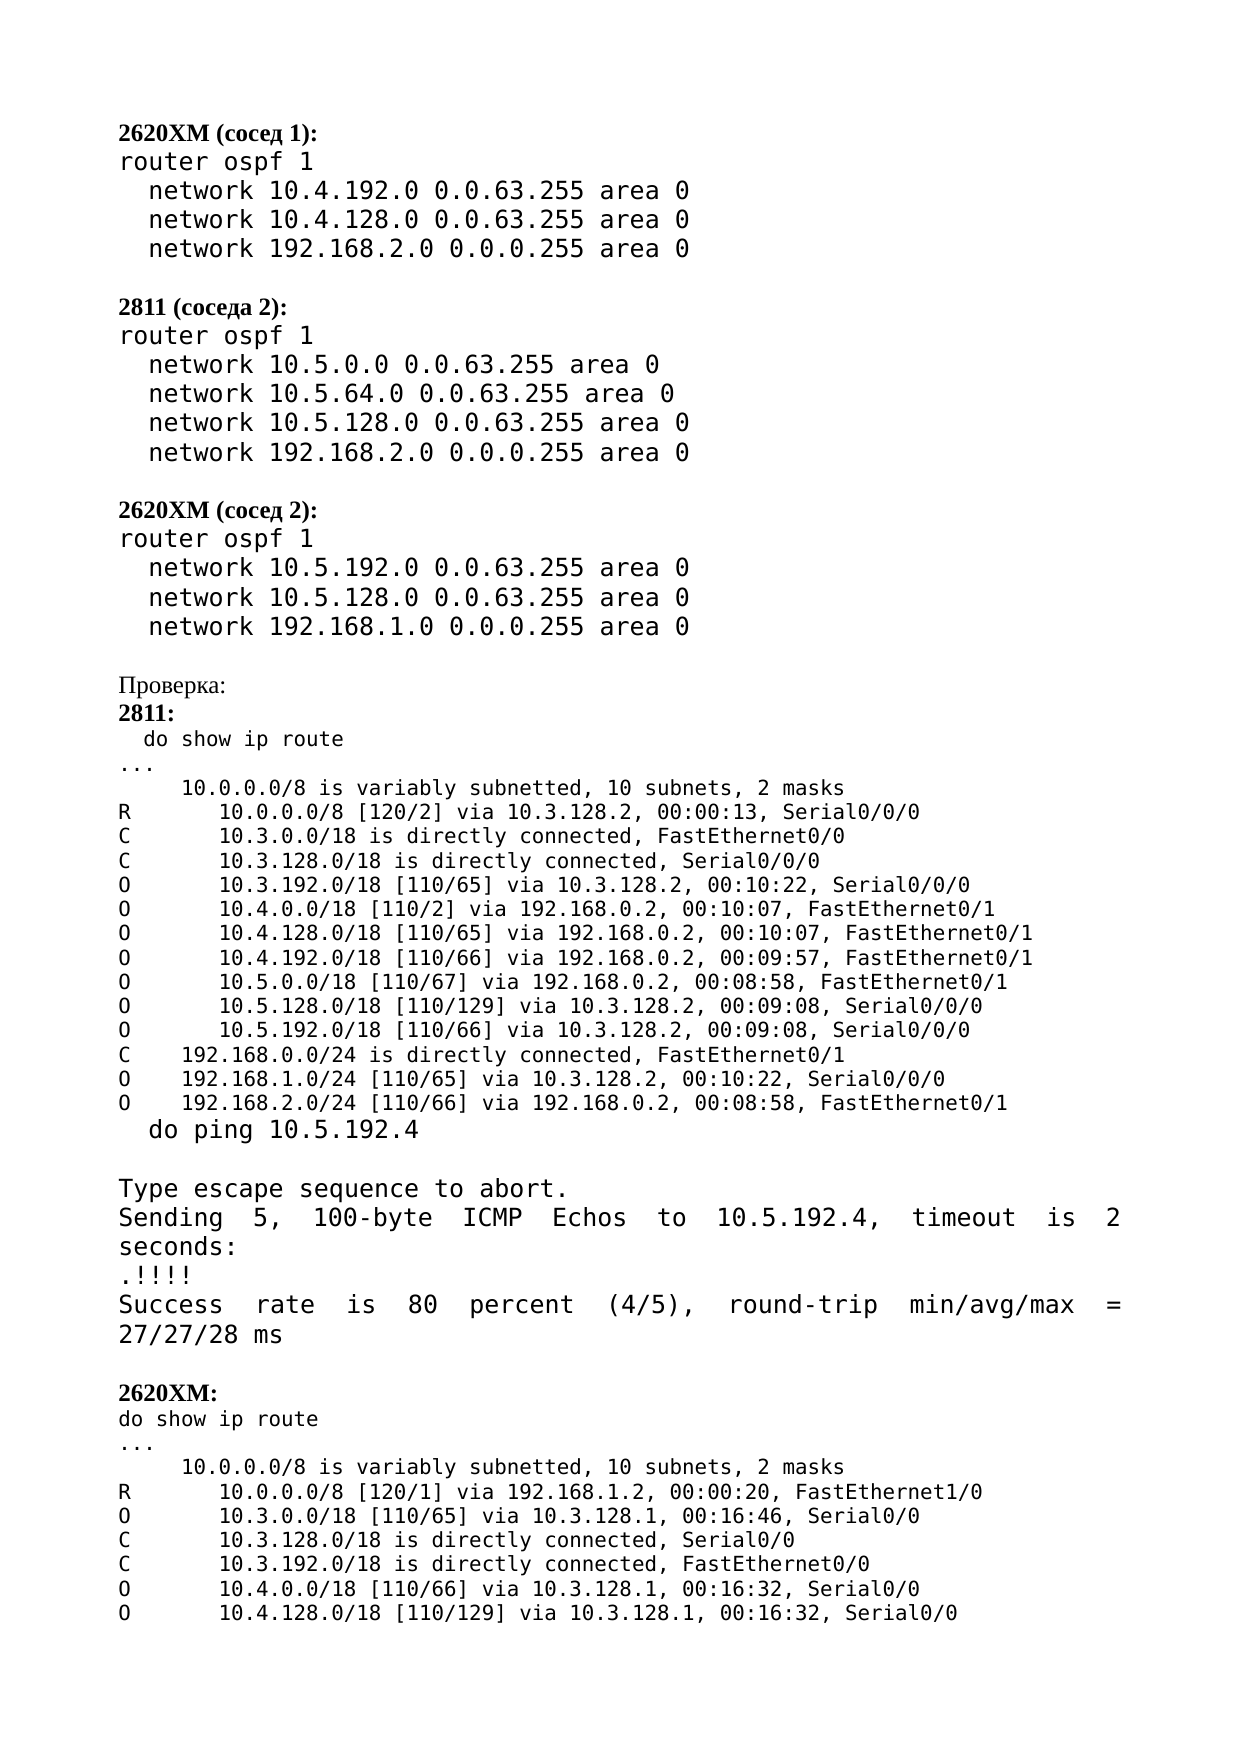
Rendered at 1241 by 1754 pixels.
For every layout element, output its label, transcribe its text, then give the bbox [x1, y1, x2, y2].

text network 10.5.64.0 0.0.63.255 area 0 [118, 379, 1122, 408]
text network 192.168.1.0 0.0.0.255 area 0 [118, 612, 1122, 641]
text O 10.4.128.0/18 [110/129] via 10.3.128.1, 00:16:32, Serial0/0 [118, 1601, 1122, 1625]
text router ospf 1 [118, 524, 1122, 553]
text network 192.168.2.0 0.0.0.255 area 0 [118, 234, 1122, 263]
text ... [118, 752, 1122, 776]
text C 10.3.192.0/18 is directly connected, FastEthernet0/0 [118, 1552, 1122, 1577]
text R 10.0.0.0/8 [120/2] via 10.3.128.2, 00:00:13, Serial0/0/0 [118, 800, 1122, 824]
text O 10.3.0.0/18 [110/65] via 10.3.128.1, 00:16:46, Serial0/0 [118, 1504, 1122, 1528]
text network 10.4.192.0 0.0.63.255 area 0 [118, 176, 1122, 205]
text C 192.168.0.0/24 is directly connected, FastEthernet0/1 [118, 1043, 1122, 1067]
text C 10.3.0.0/18 is directly connected, FastEthernet0/0 [118, 824, 1122, 849]
text O 10.5.192.0/18 [110/66] via 10.3.128.2, 00:09:08, Serial0/0/0 [118, 1018, 1122, 1043]
text 2620XM (сосед 1): [118, 118, 1122, 147]
text do ping 10.5.192.4 [118, 1116, 1122, 1145]
text C 10.3.128.0/18 is directly connected, Serial0/0 [118, 1528, 1122, 1552]
text network 10.5.0.0 0.0.63.255 area 0 [118, 350, 1122, 379]
text 2811 (соседа 2): [118, 292, 1122, 321]
text router ospf 1 [118, 147, 1122, 176]
text 2811: [118, 698, 1122, 727]
text O 10.5.128.0/18 [110/129] via 10.3.128.2, 00:09:08, Serial0/0/0 [118, 994, 1122, 1018]
text O 10.4.0.0/18 [110/66] via 10.3.128.1, 00:16:32, Serial0/0 [118, 1577, 1122, 1601]
text 10.0.0.0/8 is variably subnetted, 10 subnets, 2 masks [118, 1455, 1122, 1480]
text O 192.168.1.0/24 [110/65] via 10.3.128.2, 00:10:22, Serial0/0/0 [118, 1067, 1122, 1091]
text network 10.5.128.0 0.0.63.255 area 0 [118, 583, 1122, 612]
text Проверка: [118, 670, 1122, 698]
text router ospf 1 [118, 321, 1122, 350]
text ... [118, 1431, 1122, 1455]
text 2620XM (сосед 2): [118, 496, 1122, 524]
text R 10.0.0.0/8 [120/1] via 192.168.1.2, 00:00:20, FastEthernet1/0 [118, 1480, 1122, 1504]
text Success rate is 80 percent (4/5), round-trip min/avg/max = 27/27/28 ms [118, 1291, 1122, 1349]
text O 10.3.192.0/18 [110/65] via 10.3.128.2, 00:10:22, Serial0/0/0 [118, 873, 1122, 897]
text 10.0.0.0/8 is variably subnetted, 10 subnets, 2 masks [118, 776, 1122, 800]
text network 192.168.2.0 0.0.0.255 area 0 [118, 438, 1122, 467]
text O 10.4.128.0/18 [110/65] via 192.168.0.2, 00:10:07, FastEthernet0/1 [118, 921, 1122, 946]
text do show ip route [118, 1407, 1122, 1431]
text O 10.4.192.0/18 [110/66] via 192.168.0.2, 00:09:57, FastEthernet0/1 [118, 946, 1122, 970]
text O 10.4.0.0/18 [110/2] via 192.168.0.2, 00:10:07, FastEthernet0/1 [118, 897, 1122, 921]
text network 10.4.128.0 0.0.63.255 area 0 [118, 205, 1122, 234]
text do show ip route [118, 727, 1122, 752]
text 2620XM: [118, 1378, 1122, 1407]
text O 10.5.0.0/18 [110/67] via 192.168.0.2, 00:08:58, FastEthernet0/1 [118, 970, 1122, 994]
text Sending 5, 100-byte ICMP Echos to 10.5.192.4, timeout is 2 seconds: [118, 1203, 1122, 1261]
text Type escape sequence to abort. [118, 1174, 1122, 1203]
text O 192.168.2.0/24 [110/66] via 192.168.0.2, 00:08:58, FastEthernet0/1 [118, 1091, 1122, 1116]
text network 10.5.128.0 0.0.63.255 area 0 [118, 408, 1122, 438]
text .!!!! [118, 1261, 1122, 1291]
text C 10.3.128.0/18 is directly connected, Serial0/0/0 [118, 849, 1122, 873]
text network 10.5.192.0 0.0.63.255 area 0 [118, 553, 1122, 583]
